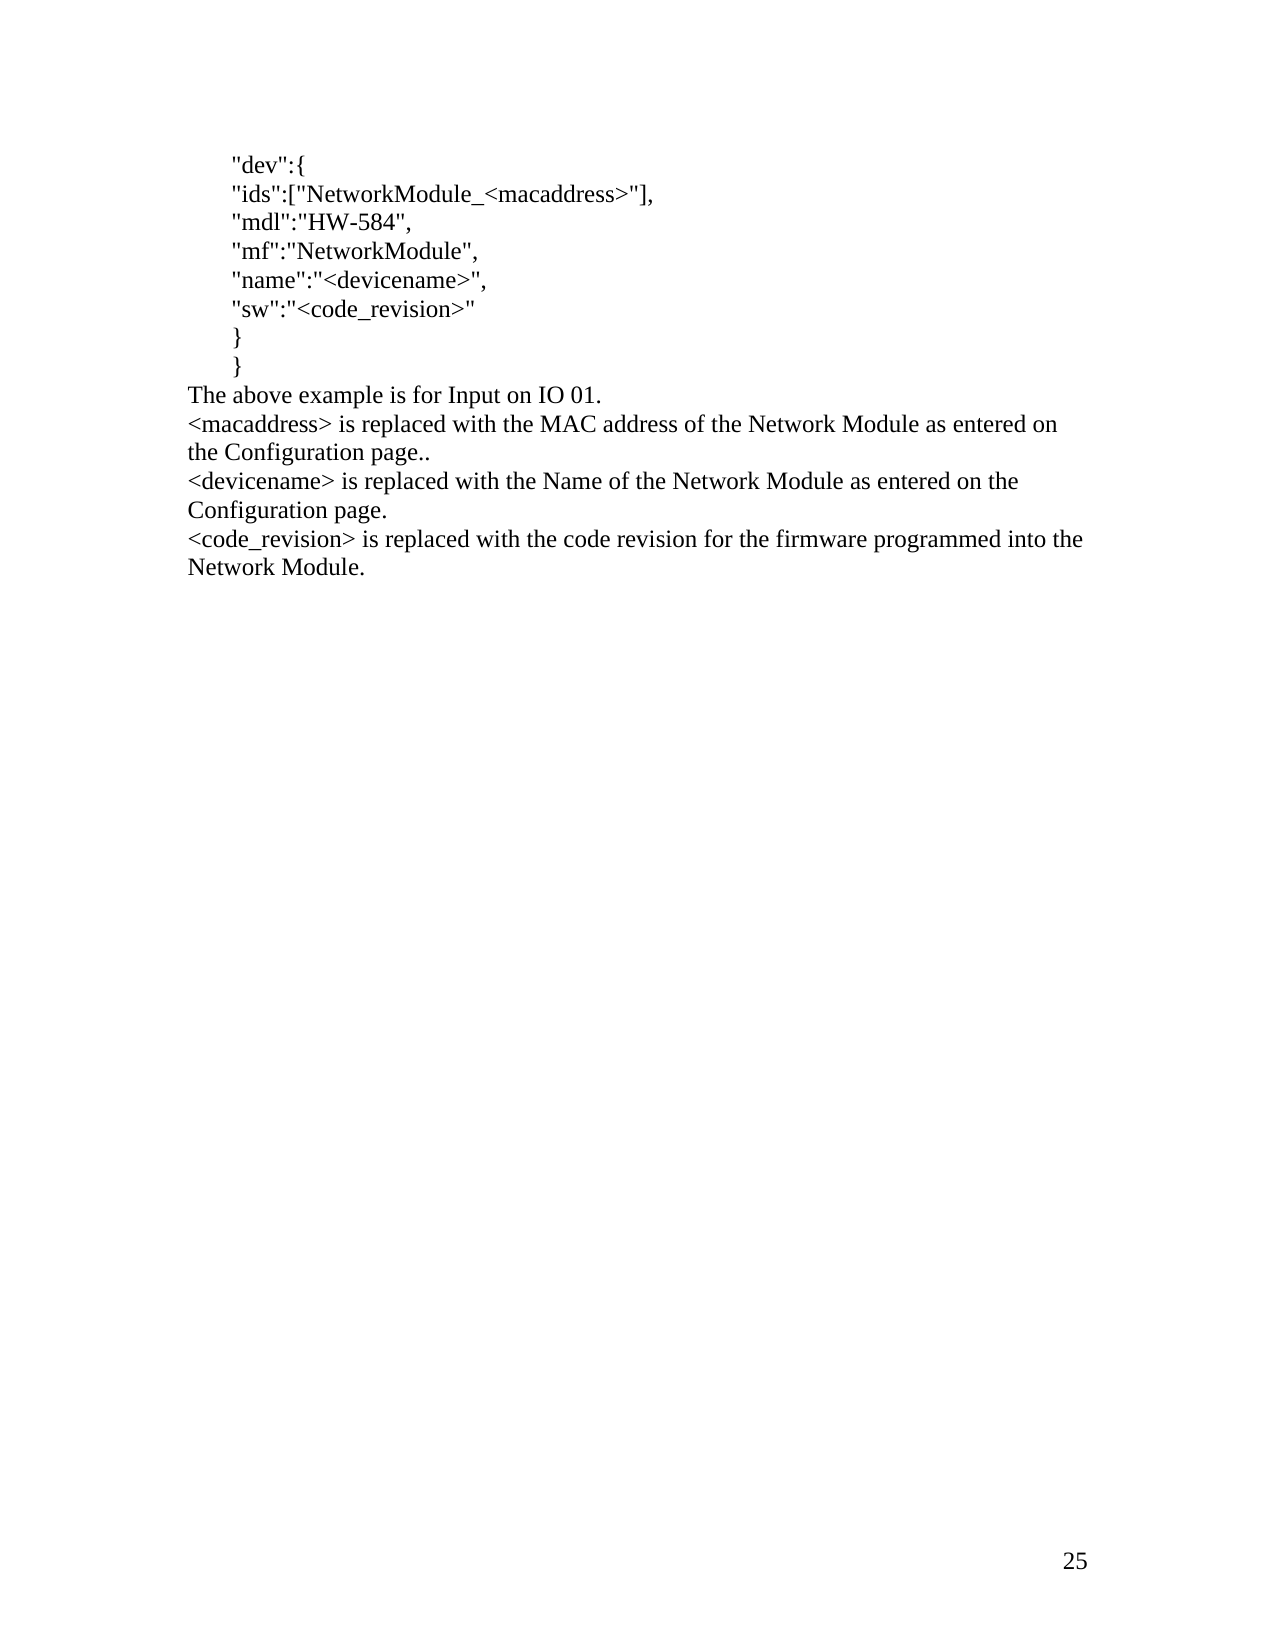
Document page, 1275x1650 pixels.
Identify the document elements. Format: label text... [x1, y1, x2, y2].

text "sw":"<code_revision>" [187, 294, 1087, 322]
text <macaddress> is replaced with the MAC address of the Network Module as entered on the Configuration page.. [187, 409, 1087, 466]
text "name":"<devicename>", [187, 265, 1087, 294]
text "ids":["NetworkModule_<macaddress>"], [187, 179, 1087, 207]
text "mdl":"HW-584", [187, 207, 1087, 236]
text } [187, 351, 1087, 380]
text "mf":"NetworkModule", [187, 236, 1087, 265]
text } [187, 322, 1087, 351]
text <code_revision> is replaced with the code revision for the firmware programmed into the Network Module. [187, 524, 1087, 581]
text <devicename> is replaced with the Name of the Network Module as entered on the Configuration page. [187, 466, 1087, 524]
text "dev":{ [187, 150, 1087, 179]
text The above example is for Input on IO 01. [187, 380, 1087, 409]
